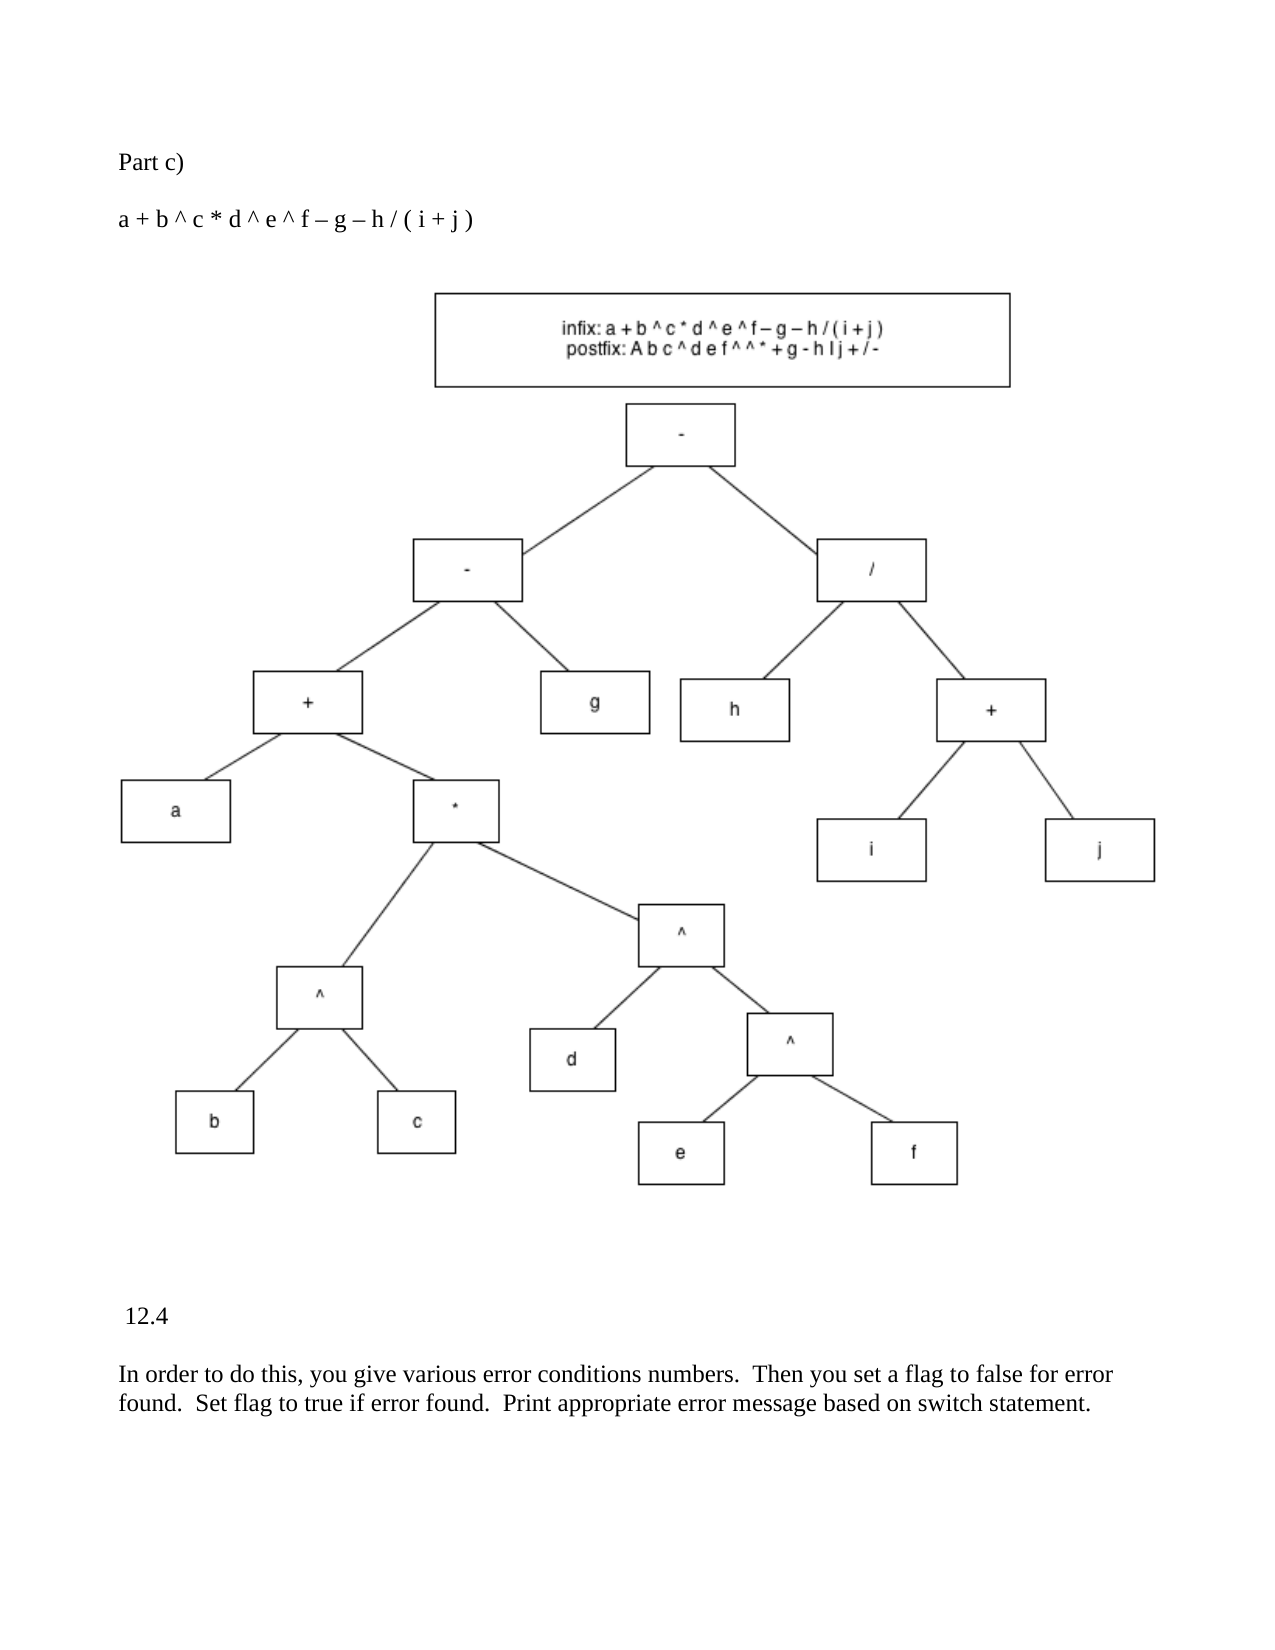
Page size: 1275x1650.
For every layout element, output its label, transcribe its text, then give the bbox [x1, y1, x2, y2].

text In order to do this, you give various error conditions numbers. Then you set a flag to false for error found. Set flag to true if error found. Print appropriate error message based on switch statement. [118, 1359, 1157, 1416]
text 12.4 [118, 1301, 1157, 1330]
text Part c) [118, 147, 1157, 176]
picture [118, 290, 1157, 1187]
text a + b ^ c * d ^ e ^ f – g – h / ( i + j ) [118, 204, 1157, 233]
